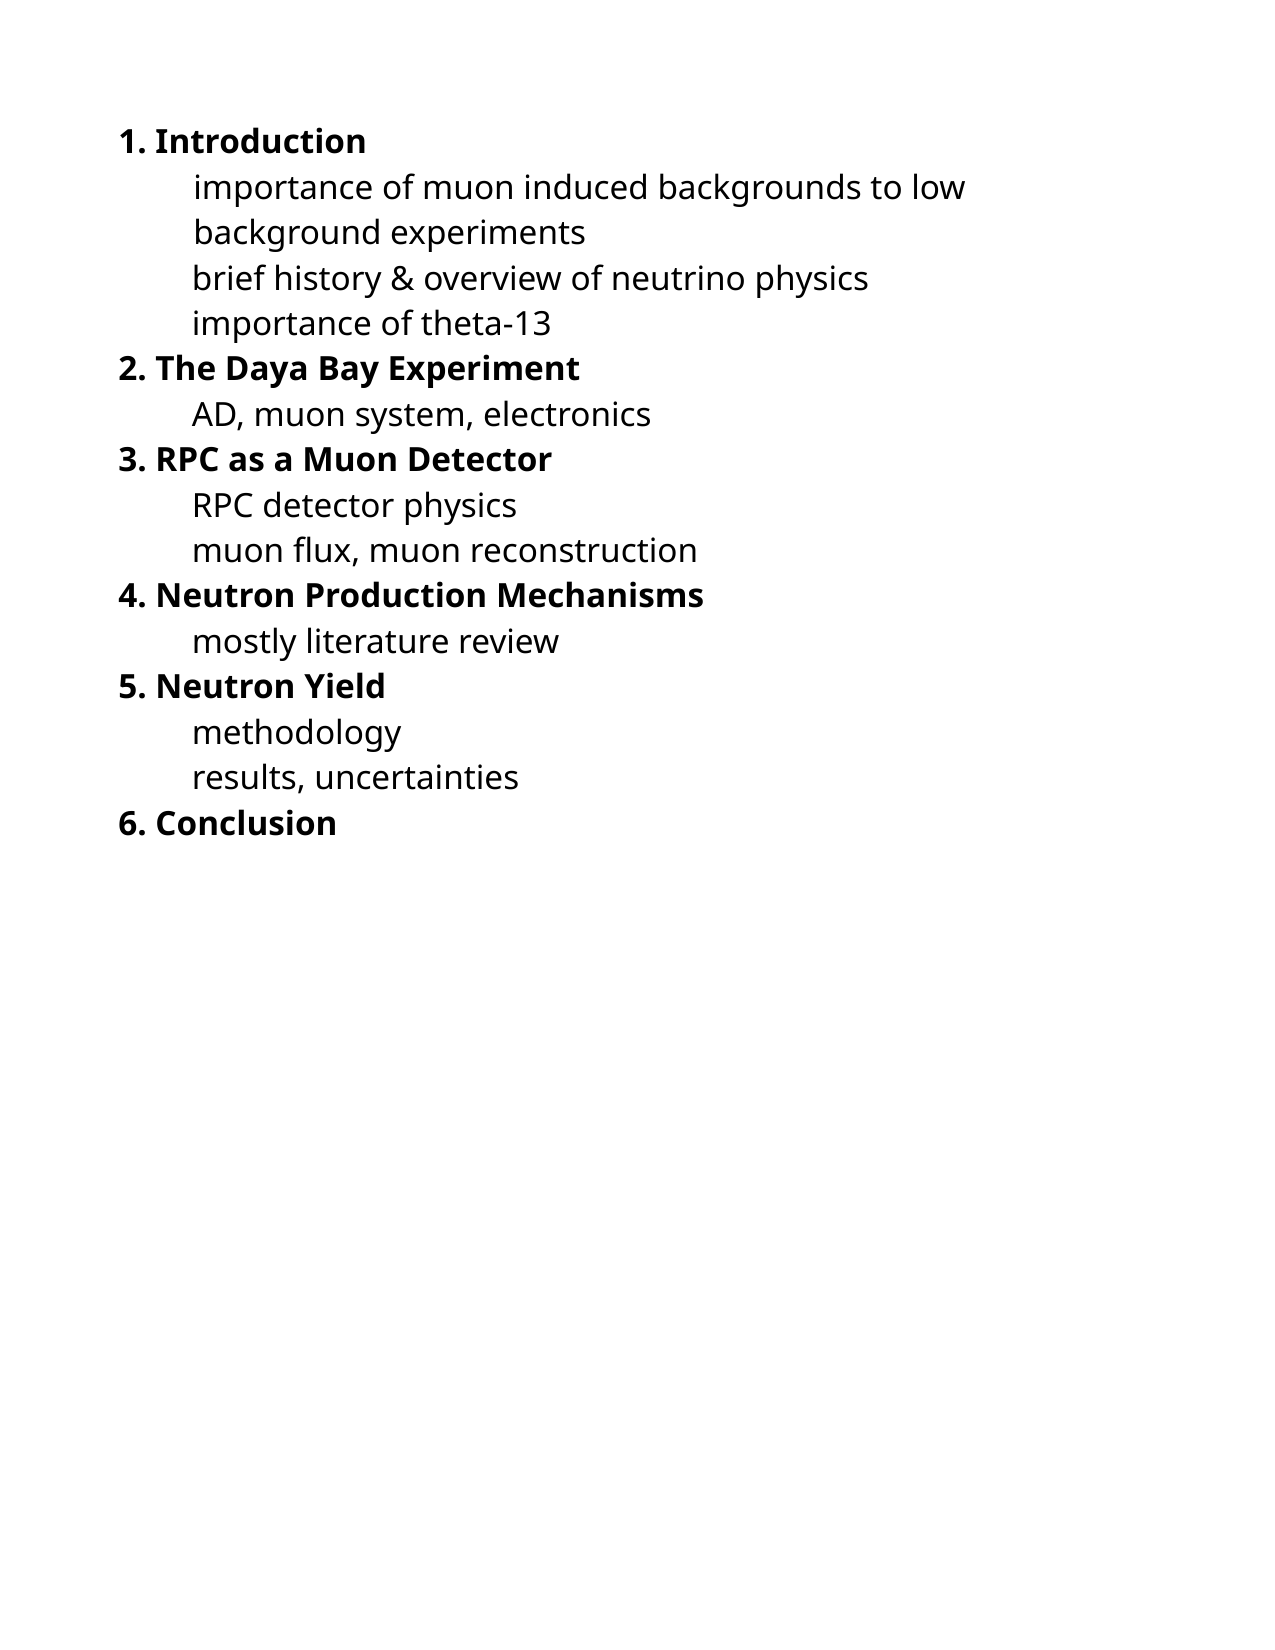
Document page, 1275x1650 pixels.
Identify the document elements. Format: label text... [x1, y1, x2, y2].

text AD, muon system, electronics [118, 391, 1157, 436]
text 5. Neutron Yield [118, 663, 1157, 708]
text importance of theta-13 [118, 300, 1157, 345]
text results, uncertainties [118, 754, 1157, 799]
text 1. Introduction [118, 118, 1157, 163]
text 2. The Daya Bay Experiment [118, 345, 1157, 391]
text muon flux, muon reconstruction [118, 527, 1157, 572]
text methodology [118, 708, 1157, 754]
text brief history & overview of neutrino physics [118, 254, 1157, 300]
text 4. Neutron Production Mechanisms [118, 572, 1157, 618]
text mostly literature review [118, 618, 1157, 663]
text RPC detector physics [118, 481, 1157, 527]
text 6. Conclusion [118, 799, 1157, 845]
text importance of muon induced backgrounds to low background experiments [193, 163, 1157, 254]
text 3. RPC as a Muon Detector [118, 436, 1157, 481]
